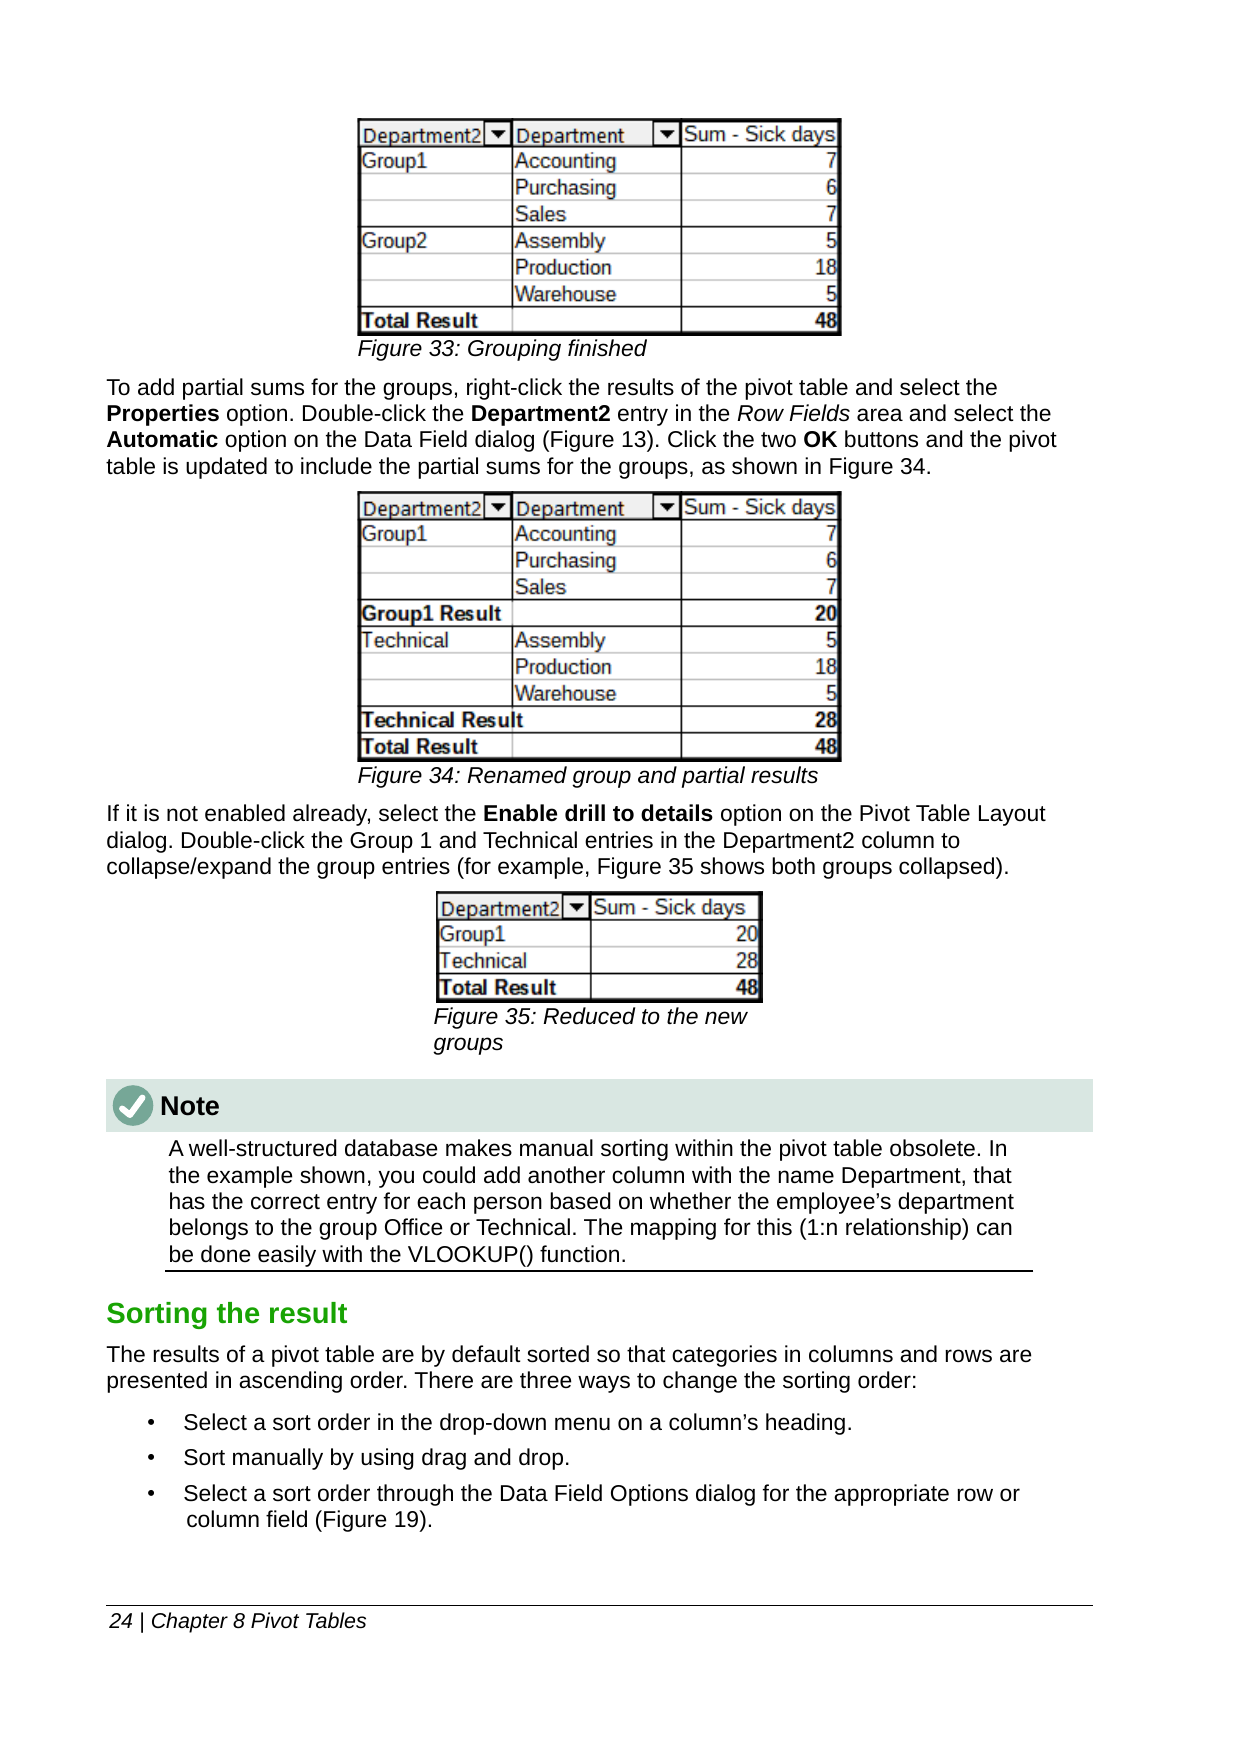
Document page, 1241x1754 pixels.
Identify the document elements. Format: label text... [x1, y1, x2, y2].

subtitle Sorting the result [106, 1296, 1093, 1329]
text A well-structured database makes manual sorting within the pivot table obsolete. In the example shown, you could add another column with the name Department, that has the correct entry for each person based on whether the employee’s department belongs to the group Office or Technical. The mapping for this (1:n relationship) can be done easily with the VLOOKUP() function. [165, 1132, 1033, 1270]
list Select a sort order in the drop-down menu on a column’s heading. [144, 1406, 1093, 1436]
picture [357, 491, 842, 762]
text To add partial sums for the groups, right-click the results of the pivot table and select the Properties option. Double-click the Department2 entry in the Row Fields area and select the Automatic option on the Data Field dialog (Figure 13). Click the two OK buttons and the pivot table is updated to include the partial sums for the groups, as shown in Figure 34. [106, 374, 1093, 479]
picture [436, 891, 763, 1003]
text Figure 34: Renamed group and partial results [357, 762, 842, 788]
picture [357, 118, 842, 336]
text Figure 35: Reduced to the new groups [433, 892, 766, 1056]
subtitle Note [106, 1079, 1093, 1132]
list Select a sort order through the Data Field Options dialog for the appropriate row or column field (Figure 19). [144, 1477, 1093, 1535]
list Sort manually by using drag and drop. [144, 1441, 1093, 1471]
text Figure 33: Grouping finished [357, 336, 842, 362]
list The results of a pivot table are by default sorted so that categories in columns and rows are presented in ascending order. There are three ways to change the sorting order: [106, 1341, 1093, 1394]
text If it is not enabled already, select the Enable drill to details option on the Pivot Table Layout dialog. Double-click the Group 1 and Technical entries in the Department2 column to collapse/expand the group entries (for example, Figure 35 shows both groups collapsed). [106, 800, 1093, 879]
